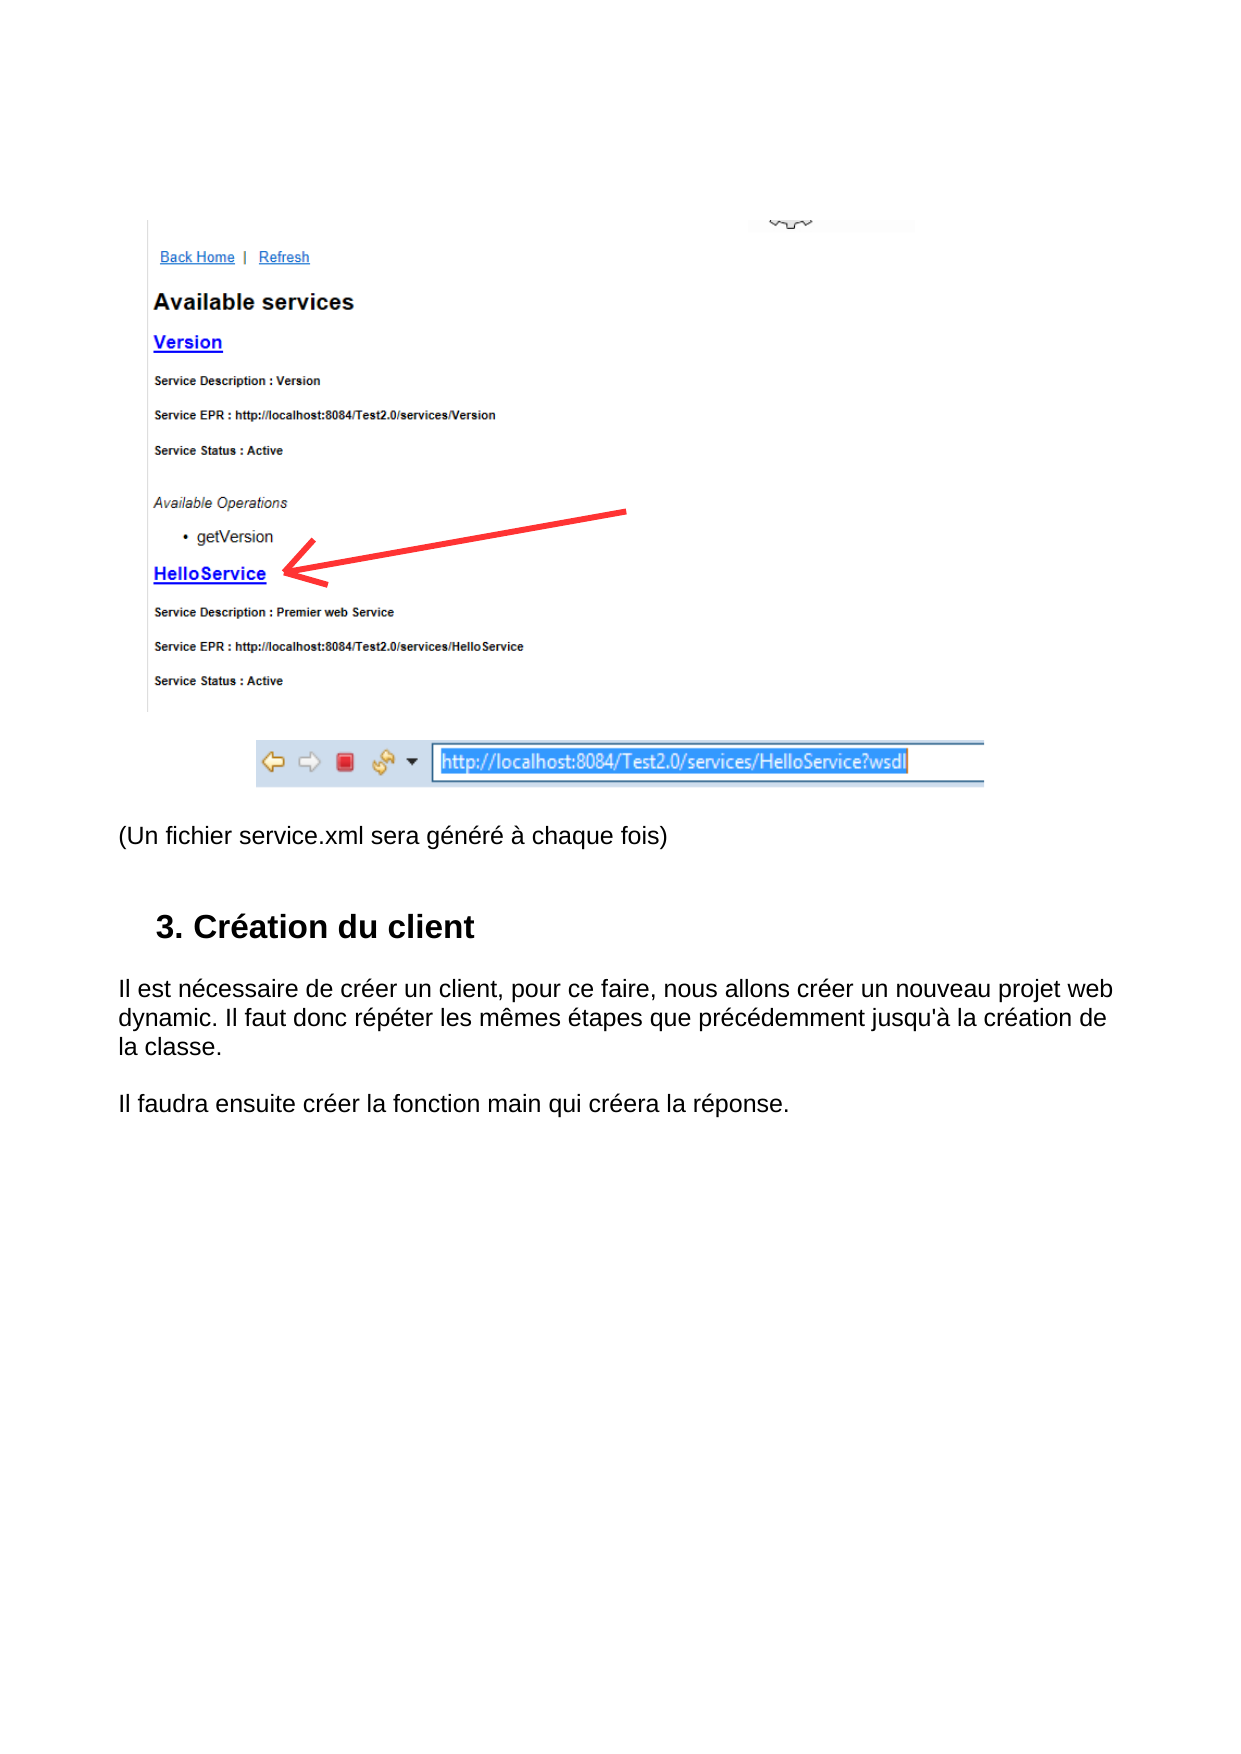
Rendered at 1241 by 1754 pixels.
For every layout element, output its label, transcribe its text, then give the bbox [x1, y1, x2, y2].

list Création du client [156, 907, 1122, 945]
text Il faudra ensuite créer la fonction main qui créera la réponse. [118, 1089, 1122, 1118]
text Il est nécessaire de créer un client, pour ce faire, nous allons créer un nouveau projet web dynamic. Il faut donc répéter les mêmes étapes que précédemment jusqu'à la création de la classe. [118, 974, 1122, 1060]
text (Un fichier service.xml sera généré à chaque fois) [118, 821, 1122, 849]
